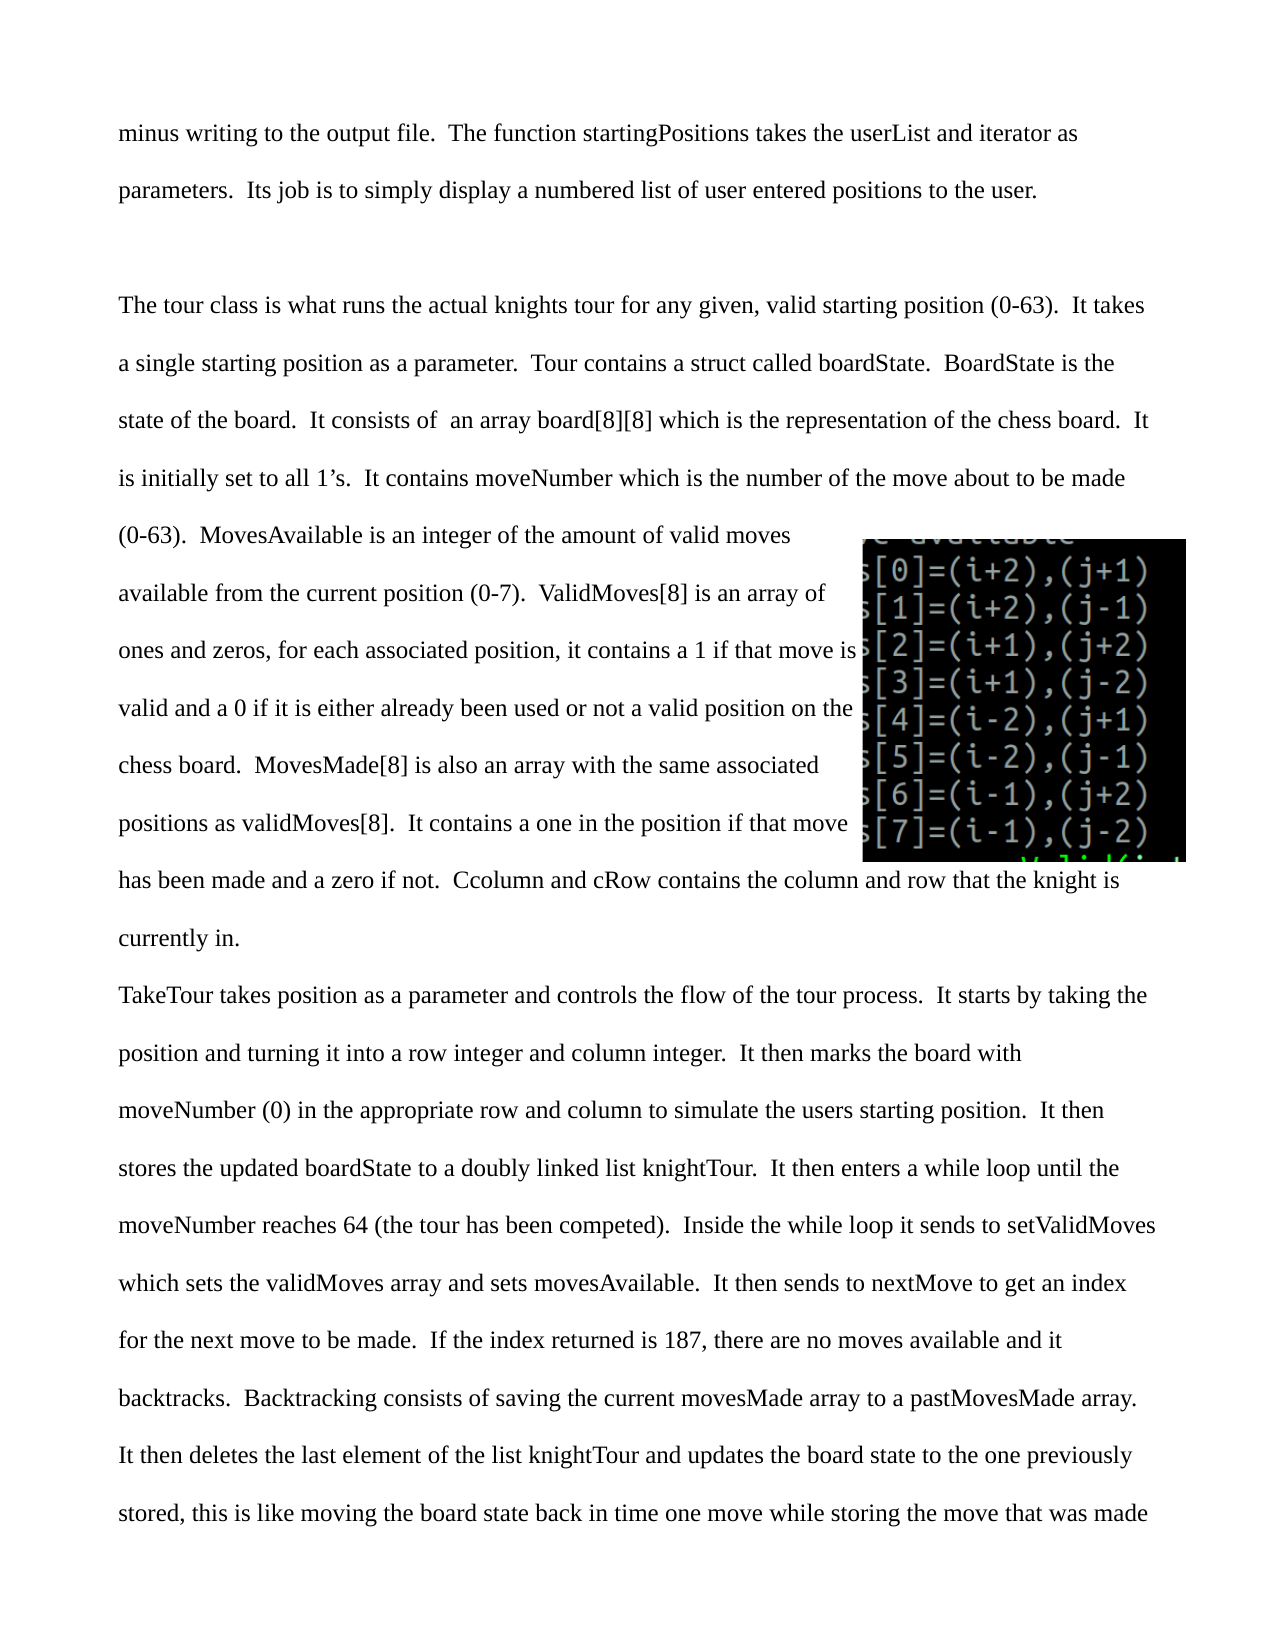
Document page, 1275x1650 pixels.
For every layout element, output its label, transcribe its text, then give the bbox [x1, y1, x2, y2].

text The tour class is what runs the actual knights tour for any given, valid starting position (0-63). It takes a single starting position as a parameter. Tour contains a struct called boardState. BoardState is the state of the board. It consists of an array board[8][8] which is the representation of the chess board. It is initially set to all 1’s. It contains moveNumber which is the number of the move about to be made (0-63). MovesAvailable is an integer of the amount of valid moves available from the current position (0-7). ValidMoves[8] is an array of ones and zeros, for each associated position, it contains a 1 if that move is valid and a 0 if it is either already been used or not a valid position on the chess board. MovesMade[8] is also an array with the same associated positions as validMoves[8]. It contains a one in the position if that move has been made and a zero if not. Ccolumn and cRow contains the column and row that the knight is currently in. [118, 291, 1157, 952]
text minus writing to the output file. The function startingPositions takes the userList and iterator as parameters. Its job is to simply display a numbered list of user entered positions to the user. [118, 118, 1157, 204]
picture [862, 539, 1186, 862]
text TakeTour takes position as a parameter and controls the flow of the tour process. It starts by taking the position and turning it into a row integer and column integer. It then marks the board with moveNumber (0) in the appropriate row and column to simulate the users starting position. It then stores the updated boardState to a doubly linked list knightTour. It then enters a while loop until the moveNumber reaches 64 (the tour has been competed). Inside the while loop it sends to setValidMoves which sets the validMoves array and sets movesAvailable. It then sends to nextMove to get an index for the next move to be made. If the index returned is 187, there are no moves available and it backtracks. Backtracking consists of saving the current movesMade array to a pastMovesMade array. It then deletes the last element of the list knightTour and updates the board state to the one previously stored, this is like moving the board state back in time one move while storing the move that was made [118, 981, 1157, 1527]
